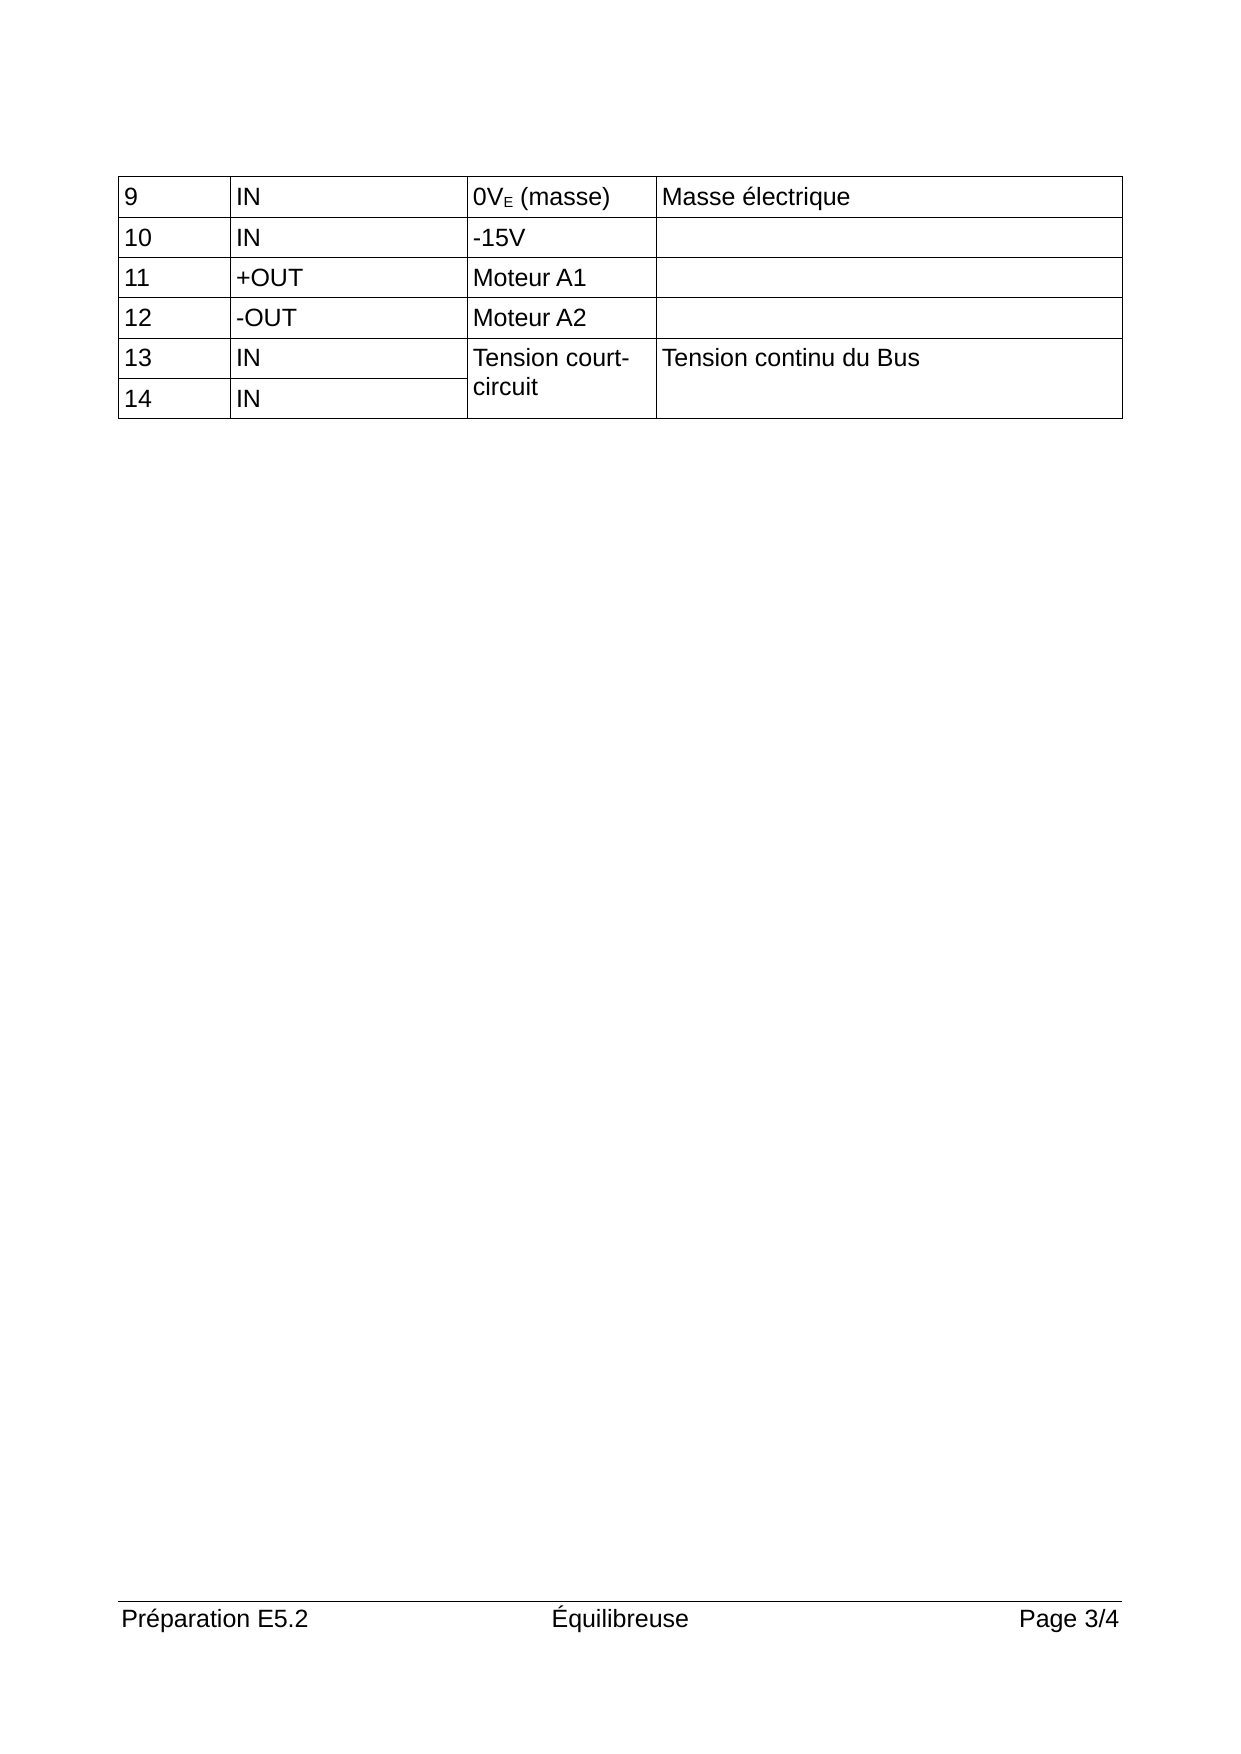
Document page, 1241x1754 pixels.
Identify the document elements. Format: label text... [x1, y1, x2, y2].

table_cell 14 [119, 379, 230, 418]
table_cell IN [231, 379, 467, 418]
table_cell Tension continu du Bus [657, 339, 1122, 418]
table_cell IN [231, 218, 467, 257]
table_cell IN [231, 177, 467, 217]
table_cell 0VE (masse) [468, 177, 656, 217]
table_cell Moteur A1 [468, 258, 656, 297]
table_cell [657, 218, 1122, 257]
table_cell 12 [119, 298, 230, 338]
table_cell 10 [119, 218, 230, 257]
table_cell 9 [119, 177, 230, 217]
table_cell [657, 258, 1122, 297]
table_cell +OUT [231, 258, 467, 297]
table_cell IN [231, 339, 467, 378]
table_cell 13 [119, 339, 230, 378]
table_cell Moteur A2 [468, 298, 656, 338]
table_cell Masse électrique [657, 177, 1122, 217]
table_cell Tension court-circuit [468, 339, 656, 418]
table_cell [657, 298, 1122, 338]
table_cell 11 [119, 258, 230, 297]
table_cell -OUT [231, 298, 467, 338]
table_cell -15V [468, 218, 656, 257]
